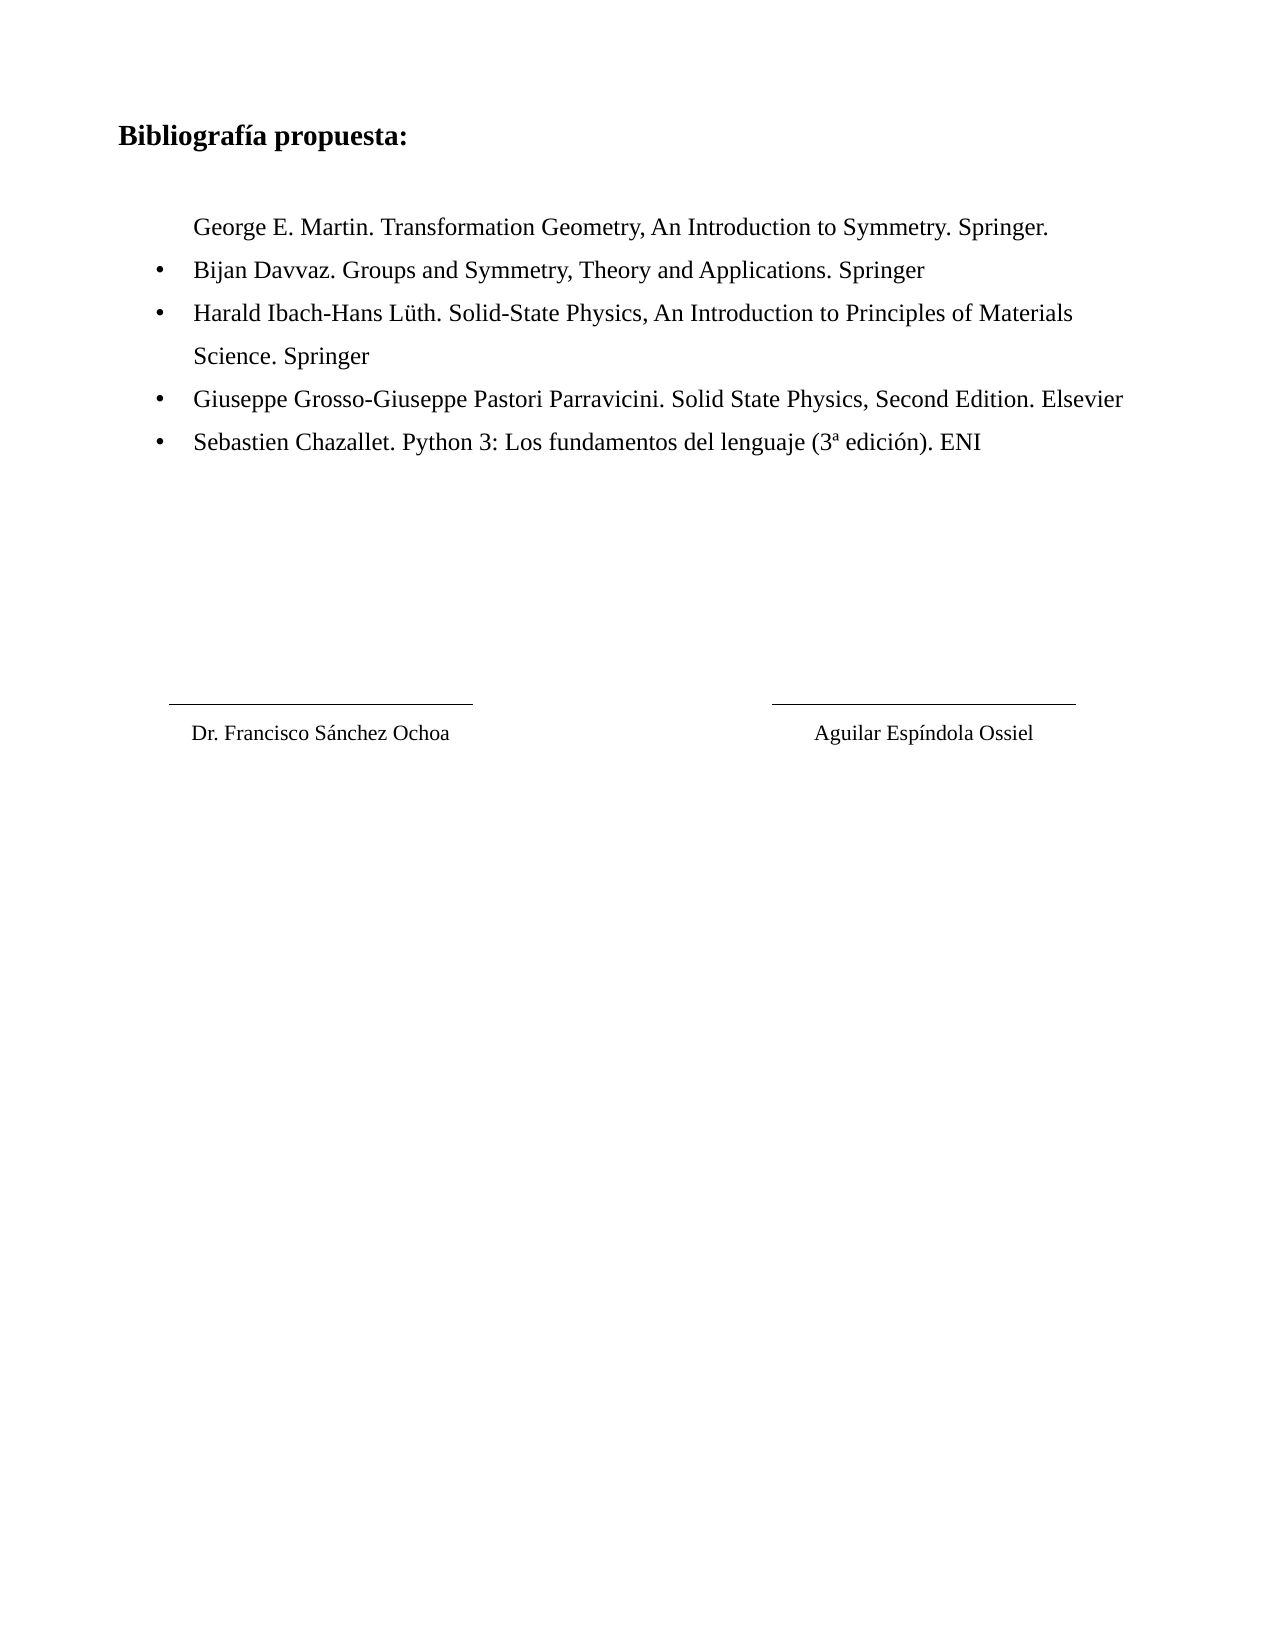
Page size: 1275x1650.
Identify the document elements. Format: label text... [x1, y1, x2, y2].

text Bibliografía propuesta: [118, 118, 1157, 152]
list Bijan Davvaz. Groups and Symmetry, Theory and Applications. Springer [156, 255, 1157, 283]
table_header [523, 675, 691, 763]
list George E. Martin. Transformation Geometry, An Introduction to Symmetry. Springer. [156, 212, 1157, 240]
list Sebastien Chazallet. Python 3: Los fundamentos del lenguaje (3ª edición). ENI [156, 427, 1157, 456]
table_header . . Aguilar Espíndola Ossiel [691, 675, 1157, 763]
list Giuseppe Grosso-Giuseppe Pastori Parravicini. Solid State Physics, Second Edition. Elsevier [156, 384, 1157, 413]
list Harald Ibach-Hans Lüth. Solid-State Physics, An Introduction to Principles of Materials Science. Springer [156, 298, 1157, 370]
table_header . . Dr. Francisco Sánchez Ochoa [118, 675, 523, 763]
